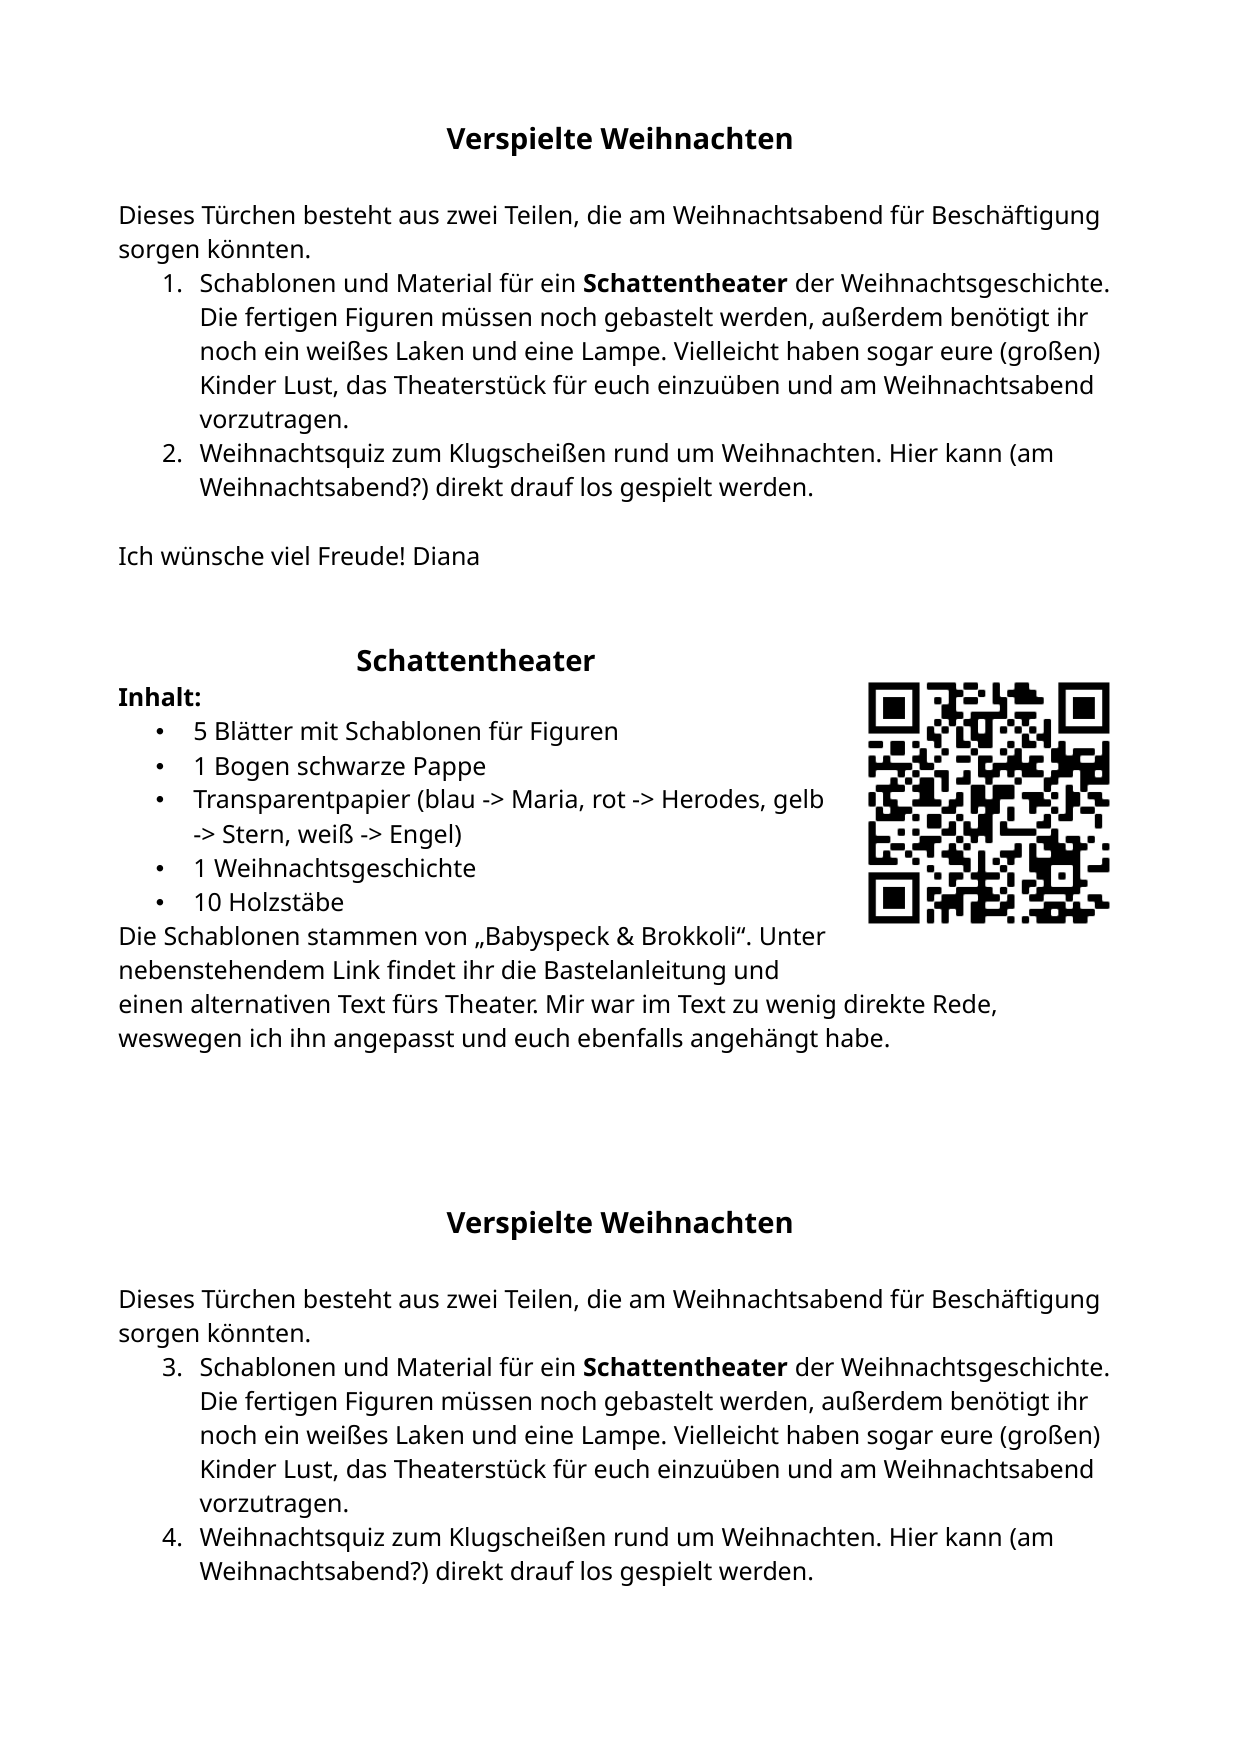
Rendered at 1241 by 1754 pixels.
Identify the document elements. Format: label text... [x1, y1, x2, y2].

list Schablonen und Material für ein Schattentheater der Weihnachtsgeschichte. Die fertigen Figuren müssen noch gebastelt werden, außerdem benötigt ihr noch ein weißes Laken und eine Lampe. Vielleicht haben sogar eure (großen) Kinder Lust, das Theaterstück für euch einzuüben und am Weihnachtsabend vorzutragen. [162, 1350, 1122, 1520]
list 5 Blätter mit Schablonen für Figuren [156, 714, 833, 748]
list Schablonen und Material für ein Schattentheater der Weihnachtsgeschichte. Die fertigen Figuren müssen noch gebastelt werden, außerdem benötigt ihr noch ein weißes Laken und eine Lampe. Vielleicht haben sogar eure (großen) Kinder Lust, das Theaterstück für euch einzuüben und am Weihnachtsabend vorzutragen. [162, 266, 1122, 436]
text Ich wünsche viel Freude! Diana [118, 538, 1122, 572]
list 1 Weihnachtsgeschichte [156, 850, 833, 884]
list Weihnachtsquiz zum Klugscheißen rund um Weihnachten. Hier kann (am Weihnachtsabend?) direkt drauf los gespielt werden. [162, 436, 1122, 504]
list 10 Holzstäbe [156, 884, 833, 918]
text Verspielte Weihnachten [118, 118, 1122, 158]
text Dieses Türchen besteht aus zwei Teilen, die am Weihnachtsabend für Beschäftigung sorgen könnten. [118, 197, 1122, 266]
list Weihnachtsquiz zum Klugscheißen rund um Weihnachten. Hier kann (am Weihnachtsabend?) direkt drauf los gespielt werden. [162, 1520, 1122, 1588]
list Transparentpapier (blau -> Maria, rot -> Herodes, gelb -> Stern, weiß -> Engel) [156, 782, 833, 850]
picture [833, 648, 1146, 960]
text Dieses Türchen besteht aus zwei Teilen, die am Weihnachtsabend für Beschäftigung sorgen könnten. [118, 1282, 1122, 1350]
text Verspielte Weihnachten [118, 1202, 1122, 1242]
text Schattentheater [118, 640, 1122, 680]
text Die Schablonen stammen von „Babyspeck & Brokkoli“. Unter nebenstehendem Link findet ihr die Bastelanleitung und einen alternativen Text fürs Theater. Mir war im Text zu wenig direkte Rede, weswegen ich ihn angepasst und euch ebenfalls angehängt habe. [118, 918, 1122, 1055]
text Inhalt: [118, 680, 833, 714]
list 1 Bogen schwarze Pappe [156, 748, 833, 782]
